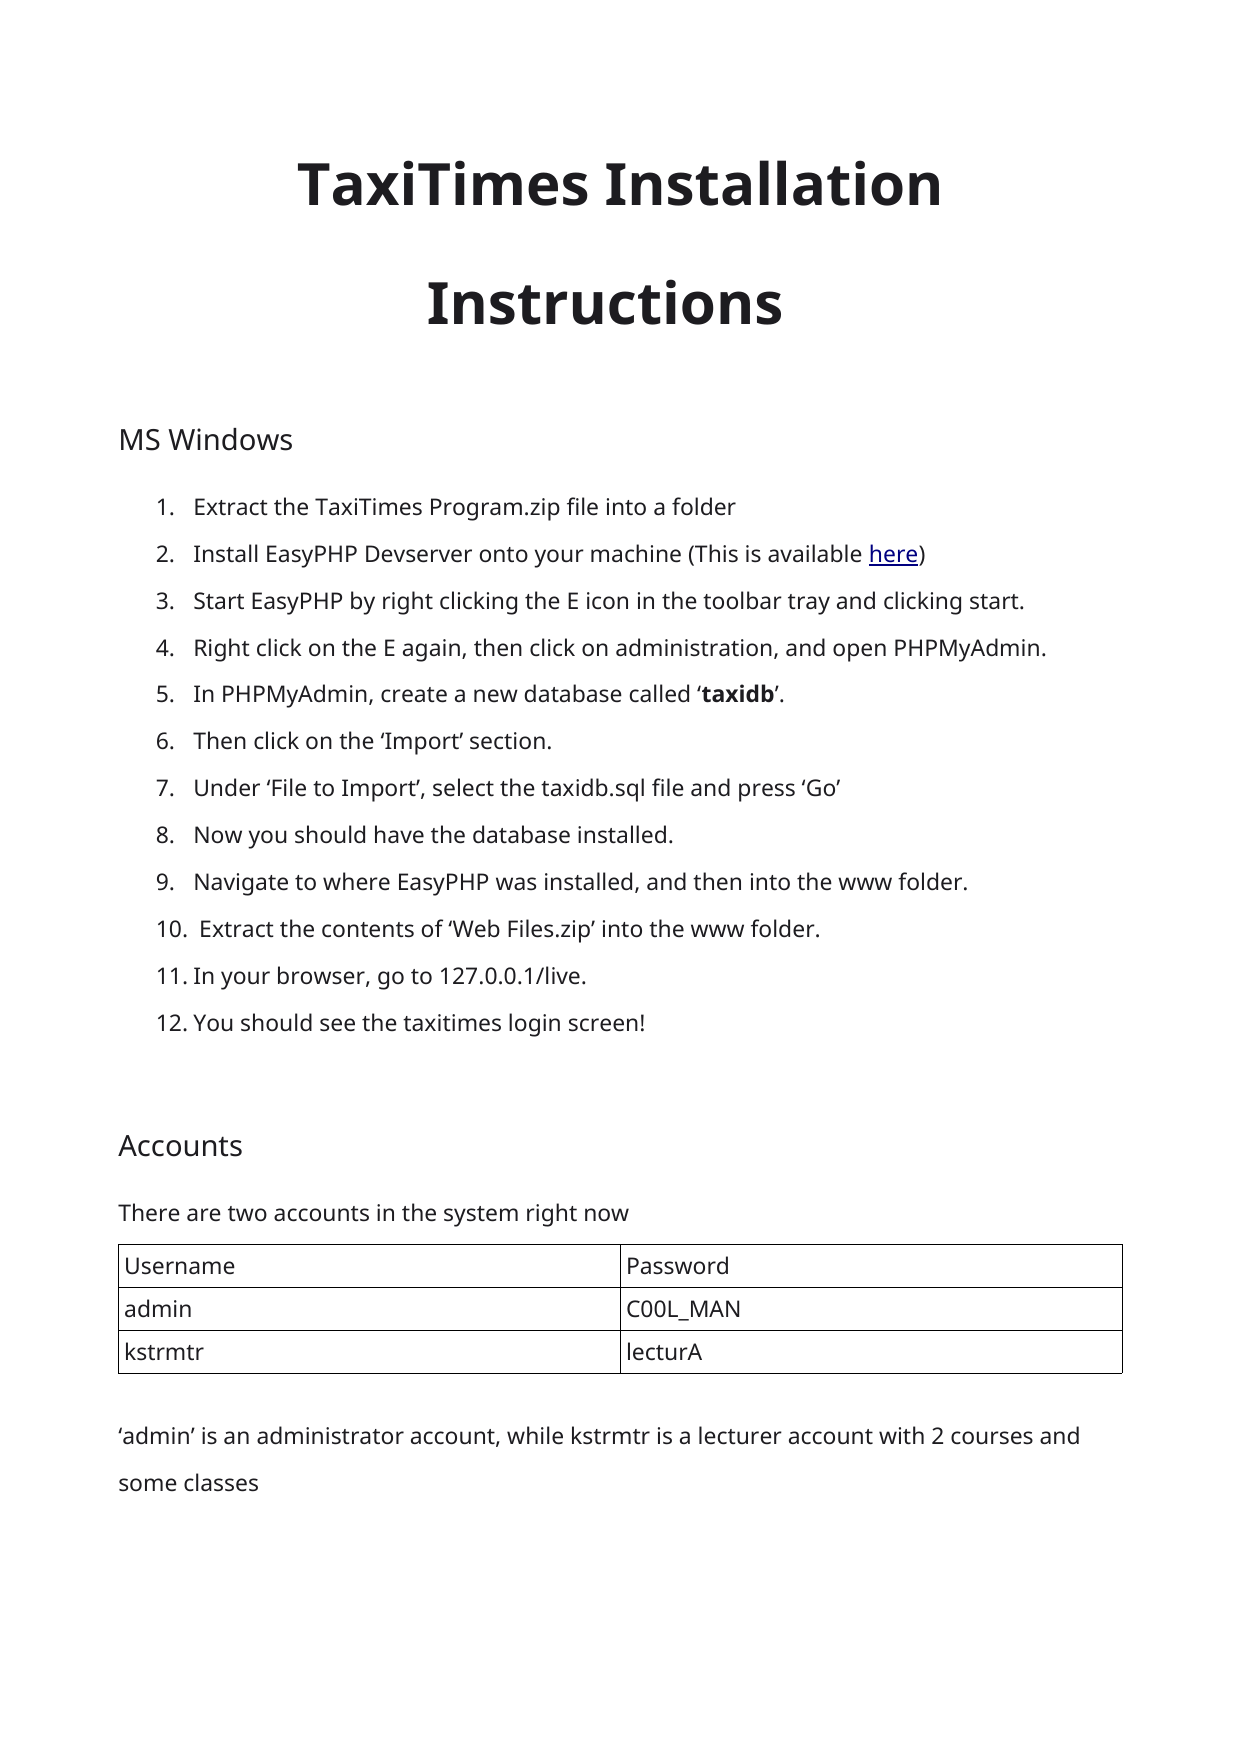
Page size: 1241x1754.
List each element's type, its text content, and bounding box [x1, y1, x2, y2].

list Extract the contents of ‘Web Files.zip’ into the www folder. [156, 913, 1122, 944]
list Under ‘File to Import’, select the taxidb.sql file and press ‘Go’ [156, 772, 1122, 803]
table_cell kstrmtr [119, 1331, 620, 1373]
list Now you should have the database installed. [156, 819, 1122, 850]
list You should see the taxitimes login screen! [156, 1007, 1122, 1038]
text ‘admin’ is an administrator account, while kstrmtr is a lecturer account with 2 courses and some classes [118, 1419, 1122, 1498]
list In your browser, go to 127.0.0.1/live. [156, 960, 1122, 991]
title TaxiTimes Installation Instructions [118, 143, 1122, 342]
list Start EasyPHP by right clicking the E icon in the toolbar tray and clicking start. [156, 585, 1122, 616]
list Extract the TaxiTimes Program.zip file into a folder [156, 491, 1122, 522]
list Install EasyPHP Devserver onto your machine (This is available here) [156, 538, 1122, 569]
list Navigate to where EasyPHP was installed, and then into the www folder. [156, 866, 1122, 897]
text There are two accounts in the system right now [118, 1197, 1122, 1228]
subtitle Accounts [118, 1125, 1122, 1165]
table_cell C00L_MAN [621, 1288, 1122, 1330]
table_cell lecturA [621, 1331, 1122, 1373]
table_header Username [119, 1245, 620, 1287]
table_cell admin [119, 1288, 620, 1330]
list Right click on the E again, then click on administration, and open PHPMyAdmin. [156, 632, 1122, 663]
table_header Password [621, 1245, 1122, 1287]
list Then click on the ‘Import’ section. [156, 725, 1122, 757]
list In PHPMyAdmin, create a new database called ‘taxidb’. [156, 678, 1122, 710]
subtitle MS Windows [118, 419, 1122, 459]
